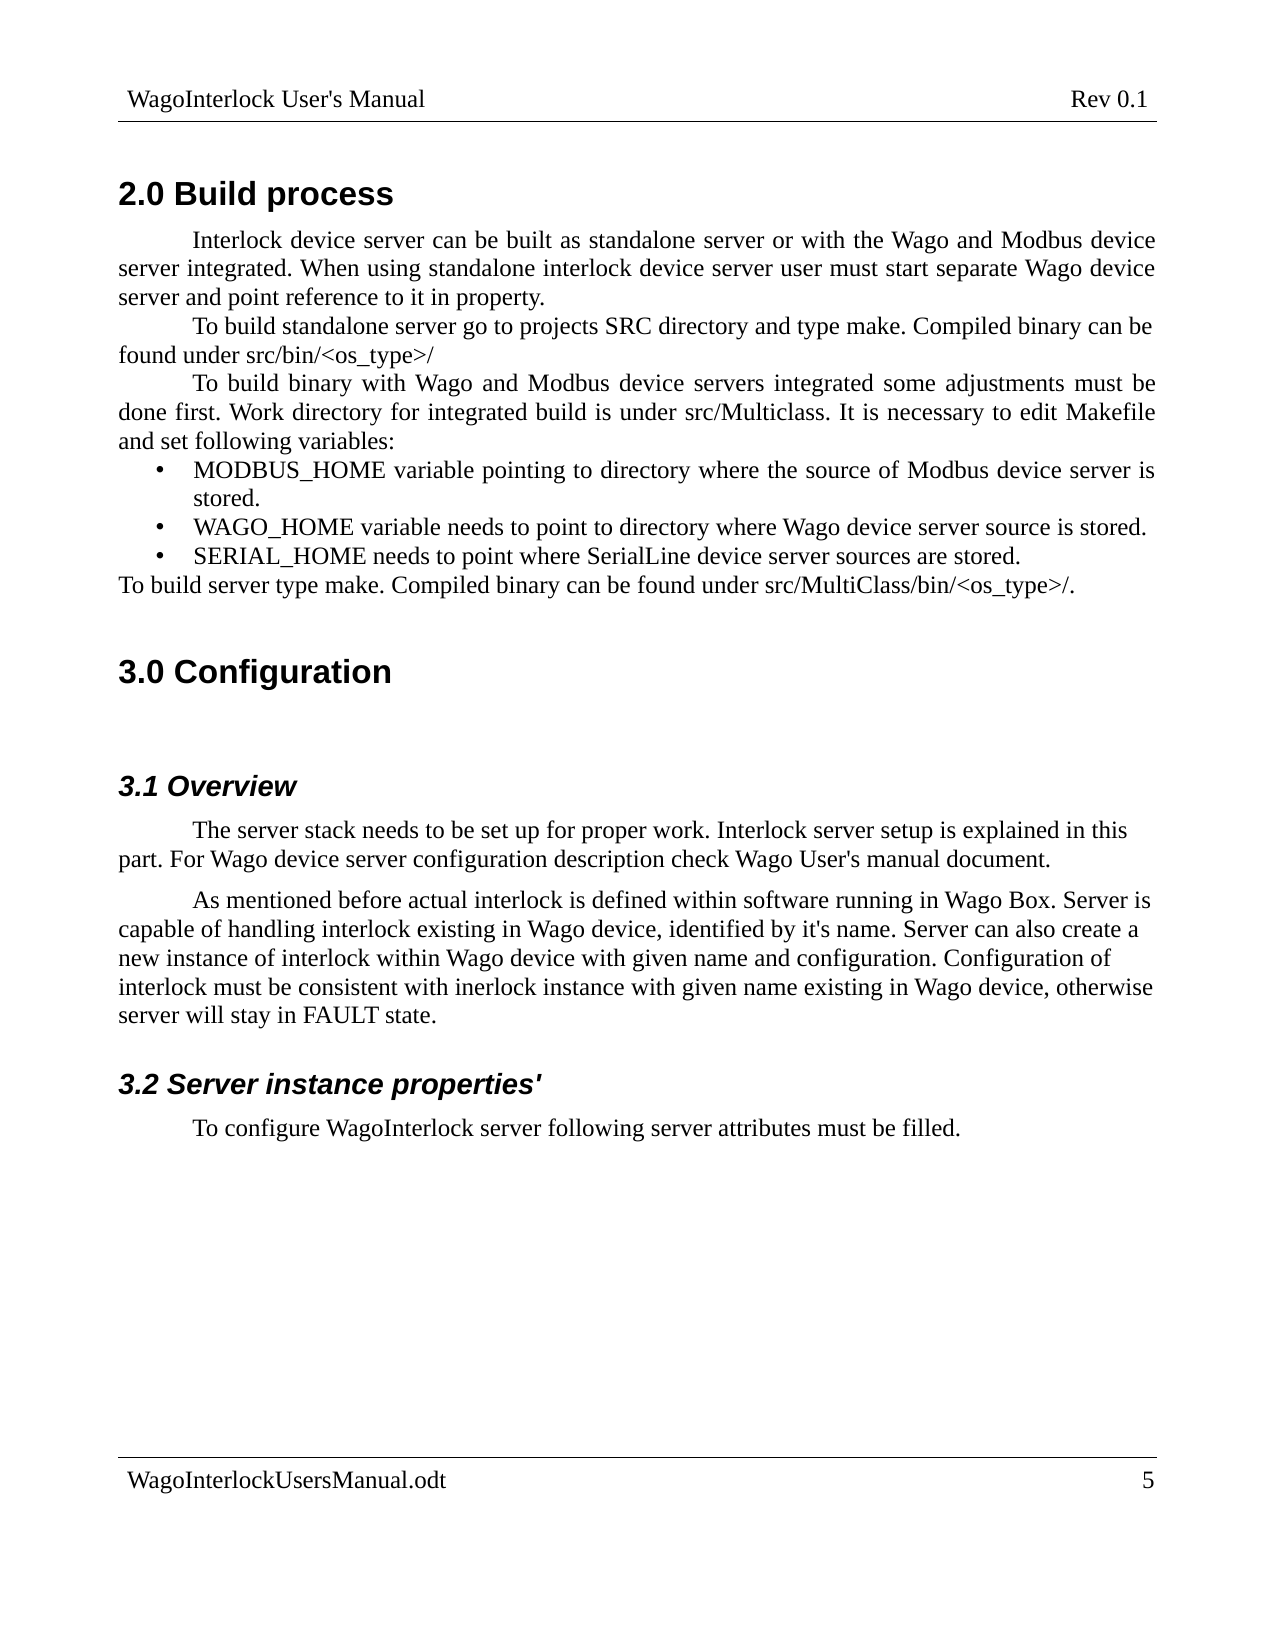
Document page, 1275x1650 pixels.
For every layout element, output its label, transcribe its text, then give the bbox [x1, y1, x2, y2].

text To build server type make. Compiled binary can be found under src/MultiClass/bin/<os_type>/. [118, 570, 1157, 598]
subtitle 2.0 Build process [118, 174, 1157, 212]
text As mentioned before actual interlock is defined within software running in Wago Box. Server is capable of handling interlock existing in Wago device, identified by it's name. Server can also create a new instance of interlock within Wago device with given name and configuration. Configuration of interlock must be consistent with inerlock instance with given name existing in Wago device, otherwise server will stay in FAULT state. [118, 886, 1157, 1029]
list WAGO_HOME variable needs to point to directory where Wago device server source is stored. [156, 512, 1157, 541]
subtitle 3.0 Configuration [118, 652, 1157, 691]
text To build standalone server go to projects SRC directory and type make. Compiled binary can be found under src/bin/<os_type>/ [118, 311, 1157, 368]
text Interlock device server can be built as standalone server or with the Wago and Modbus device server integrated. When using standalone interlock device server user must start separate Wago device server and point reference to it in property. [118, 225, 1157, 311]
subtitle 3.2 Server instance properties' [118, 1067, 1157, 1100]
text To configure WagoInterlock server following server attributes must be filled. [118, 1113, 1157, 1142]
subtitle 3.1 Overview [118, 769, 1157, 803]
text The server stack needs to be set up for proper work. Interlock server setup is explained in this part. For Wago device server configuration description check Wago User's manual document. [118, 816, 1157, 873]
list SERIAL_HOME needs to point where SerialLine device server sources are stored. [156, 541, 1157, 570]
list MODBUS_HOME variable pointing to directory where the source of Modbus device server is stored. [156, 455, 1157, 512]
text To build binary with Wago and Modbus device servers integrated some adjustments must be done first. Work directory for integrated build is under src/Multiclass. It is necessary to edit Makefile and set following variables: [118, 368, 1157, 455]
